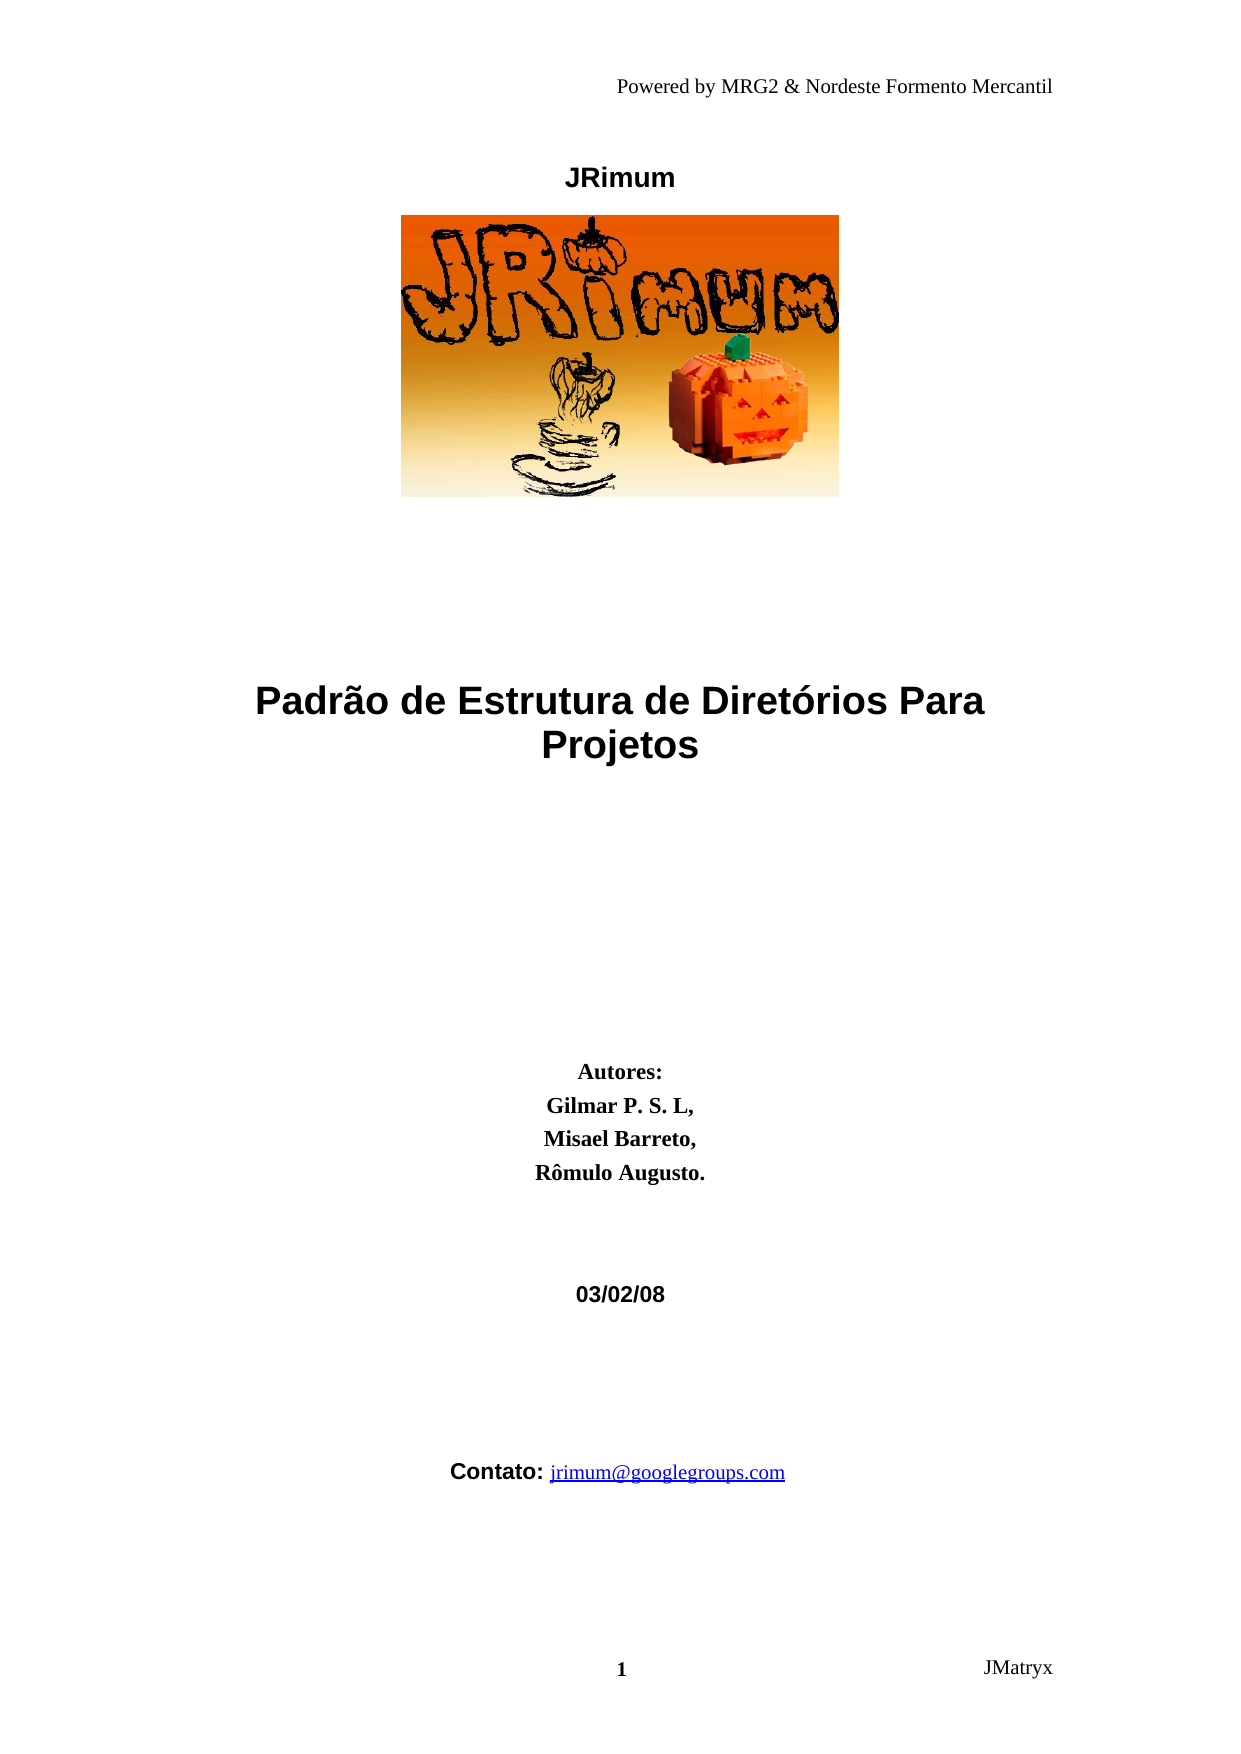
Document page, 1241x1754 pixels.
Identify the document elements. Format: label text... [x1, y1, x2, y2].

picture [401, 215, 839, 497]
text Misael Barreto, [187, 1126, 1053, 1152]
text Contato: jrimum@googlegroups.com [187, 1458, 1053, 1484]
text Padrão de Estrutura de Diretórios Para Projetos [187, 678, 1053, 767]
text Rômulo Augusto. [187, 1160, 1053, 1186]
text Gilmar P. S. L, [187, 1093, 1053, 1118]
text Autores: [187, 1059, 1053, 1084]
text 03/02/08 [187, 1282, 1053, 1308]
text JRimum [187, 162, 1053, 194]
